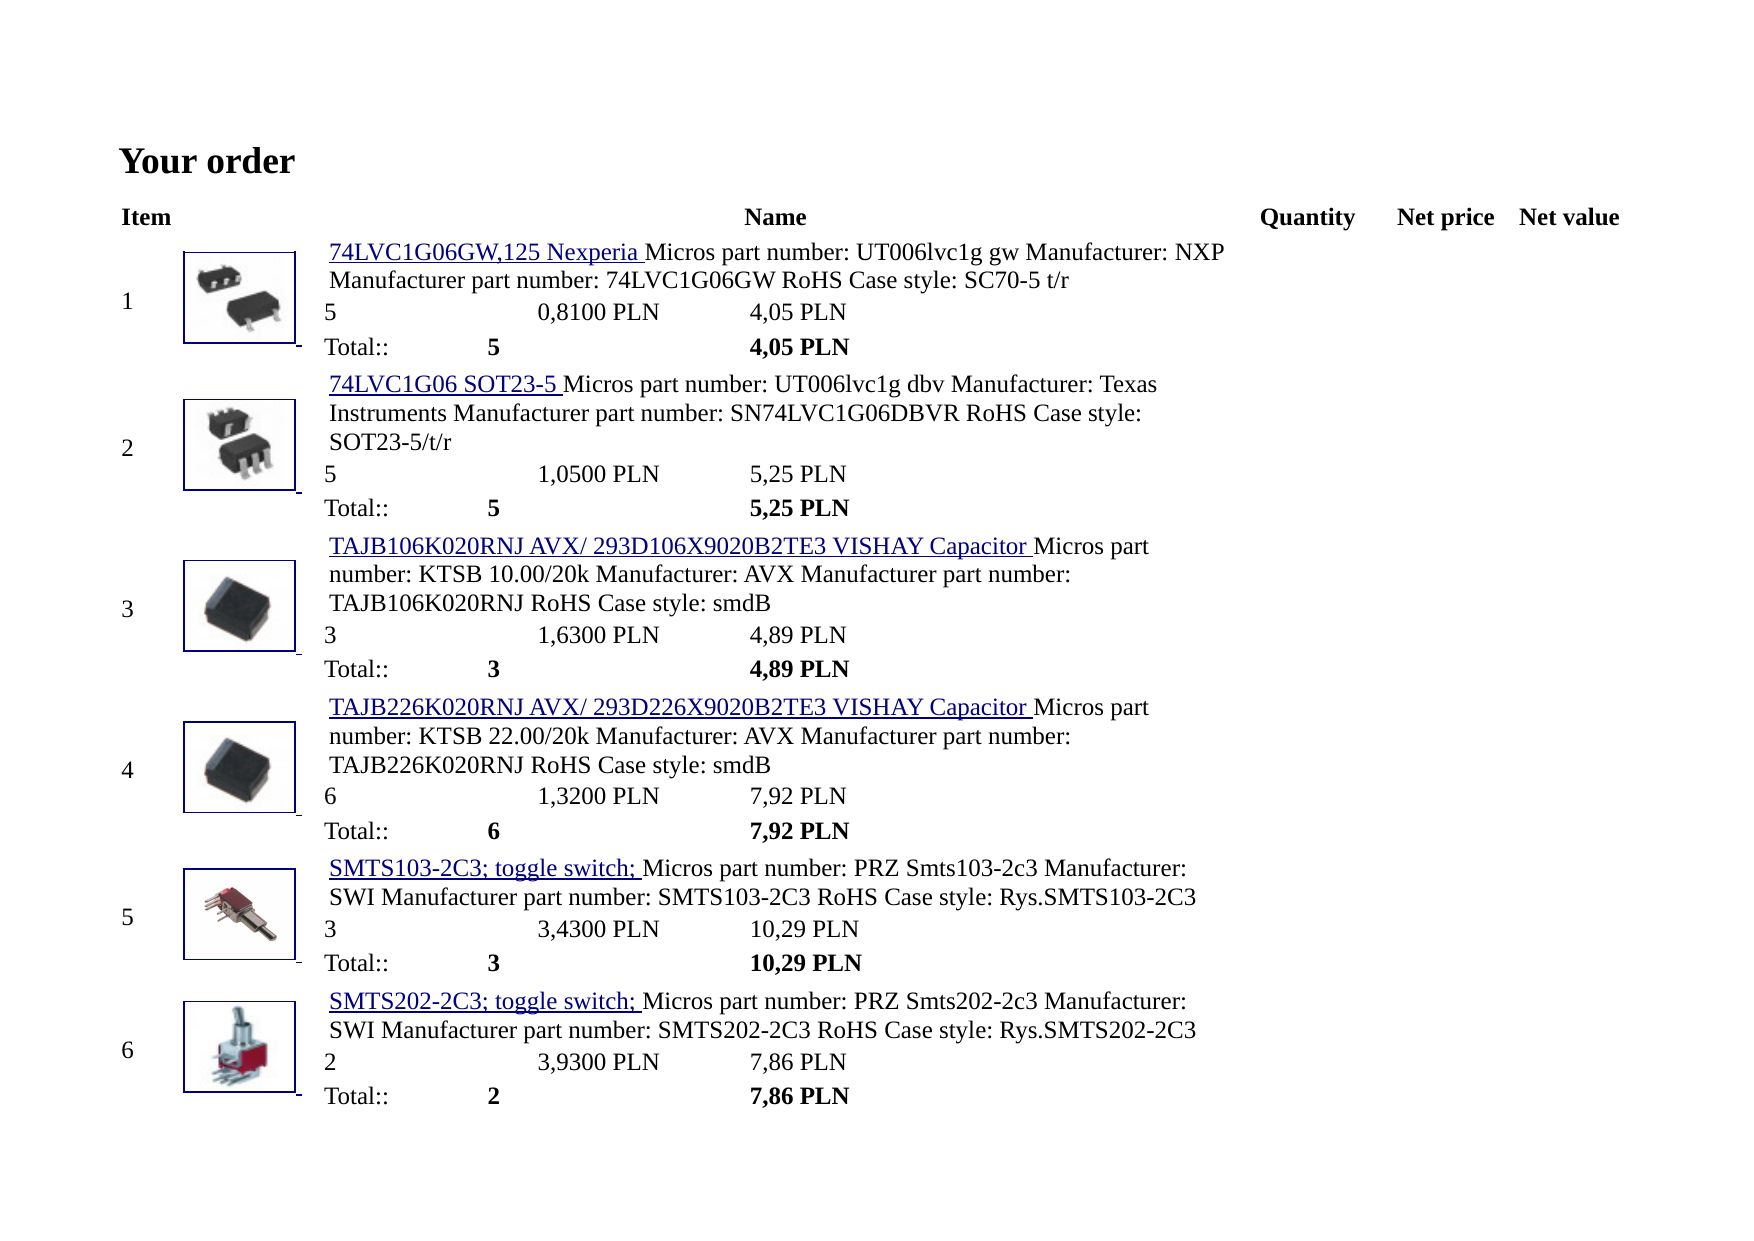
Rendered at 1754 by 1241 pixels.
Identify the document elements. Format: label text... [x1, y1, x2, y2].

table_cell [180, 983, 318, 1116]
table_cell [180, 689, 318, 851]
picture [185, 723, 294, 812]
table_cell 2 [484, 1078, 534, 1113]
subtitle Your order [118, 139, 1636, 182]
table_cell 74LVC1G06 SOT23-5 Micros part number: UT006lvc1g dbv Manufacturer: Texas Instruments Manufacturer part number: SN74LVC1G06DBVR RoHS Case style: SOT23-5/t/r [318, 367, 1239, 528]
table_cell 3 [118, 528, 180, 689]
table_cell Total:: [321, 946, 484, 980]
table_cell SMTS103-2C3; toggle switch; Micros part number: PRZ Smts103-2c3 Manufacturer: SWI Manufacturer part number: SMTS103-2C3 RoHS Case style: Rys.SMTS103-2C3 [318, 851, 1239, 983]
table_cell [1239, 528, 1636, 689]
table_header 4,89 PLN [747, 617, 963, 652]
table_cell 5 [118, 851, 180, 983]
table_header [180, 199, 318, 234]
table_cell 74LVC1G06GW,125 Nexperia Micros part number: UT006lvc1g gw Manufacturer: NXP Manufacturer part number: 74LVC1G06GW RoHS Case style: SC70-5 t/r [318, 234, 1239, 367]
table_cell 5 [484, 329, 534, 363]
table_cell Total:: [321, 329, 484, 363]
table_header 10,29 PLN [747, 911, 963, 946]
table_cell 4,89 PLN [747, 652, 963, 686]
table_cell [1239, 983, 1636, 1116]
picture [185, 1002, 294, 1091]
table_header 7,92 PLN [747, 779, 963, 813]
table_header 1,6300 PLN [535, 617, 747, 652]
table_cell [180, 234, 318, 367]
table_cell [1239, 689, 1636, 851]
table_cell TAJB226K020RNJ AVX/ 293D226X9020B2TE3 VISHAY Capacitor Micros part number: KTSB 22.00/20k Manufacturer: AVX Manufacturer part number: TAJB226K020RNJ RoHS Case style: smdB [318, 689, 1239, 851]
table_header 3 [321, 617, 534, 652]
table_cell Total:: [321, 652, 484, 686]
table_cell SMTS202-2C3; toggle switch; Micros part number: PRZ Smts202-2c3 Manufacturer: SWI Manufacturer part number: SMTS202-2C3 RoHS Case style: Rys.SMTS202-2C3 [318, 983, 1239, 1116]
table_cell 4,05 PLN [747, 329, 963, 363]
table_header 1,3200 PLN [535, 779, 747, 813]
table_cell TAJB106K020RNJ AVX/ 293D106X9020B2TE3 VISHAY Capacitor Micros part number: KTSB 10.00/20k Manufacturer: AVX Manufacturer part number: TAJB106K020RNJ RoHS Case style: smdB [318, 528, 1239, 689]
table_cell [535, 329, 747, 363]
table_cell [535, 946, 747, 980]
table_cell 3 [484, 946, 534, 980]
table_header 7,86 PLN [747, 1044, 963, 1078]
table_cell [180, 851, 318, 983]
table_cell [535, 652, 747, 686]
table_cell Total:: [321, 1078, 484, 1113]
table_cell [180, 528, 318, 689]
table_cell [1239, 234, 1636, 367]
table_header 3,9300 PLN [535, 1044, 747, 1078]
table_cell 7,86 PLN [747, 1078, 963, 1113]
table_header Net value [1509, 199, 1636, 234]
table_cell 10,29 PLN [747, 946, 963, 980]
table_header Name [318, 199, 1239, 234]
table_header Quantity [1239, 199, 1389, 234]
table_header Item [118, 199, 180, 234]
table_cell 4 [118, 689, 180, 851]
table_header 6 [321, 779, 534, 813]
table_cell [1239, 367, 1636, 528]
table_header 5,25 PLN [747, 456, 963, 490]
picture [185, 400, 294, 489]
table_cell [180, 367, 318, 528]
table_cell [535, 813, 747, 848]
picture [185, 561, 294, 650]
table_cell 5,25 PLN [747, 490, 963, 525]
table_cell Total:: [321, 490, 484, 525]
table_header 2 [321, 1044, 534, 1078]
table_header 4,05 PLN [747, 294, 963, 329]
table_cell 6 [118, 983, 180, 1116]
table_cell 2 [118, 367, 180, 528]
table_header 3,4300 PLN [535, 911, 747, 946]
picture [185, 253, 294, 342]
table_header 5 [321, 294, 534, 329]
table_cell Total:: [321, 813, 484, 848]
table_header 5 [321, 456, 534, 490]
table_cell [535, 1078, 747, 1113]
table_cell 1 [118, 234, 180, 367]
table_cell 7,92 PLN [747, 813, 963, 848]
table_cell 6 [484, 813, 534, 848]
table_header 3 [321, 911, 534, 946]
picture [185, 870, 294, 959]
table_header 1,0500 PLN [535, 456, 747, 490]
table_cell [535, 490, 747, 525]
table_cell [1239, 851, 1636, 983]
table_header Net price [1389, 199, 1509, 234]
table_cell 3 [484, 652, 534, 686]
table_header 0,8100 PLN [535, 294, 747, 329]
table_cell 5 [484, 490, 534, 525]
